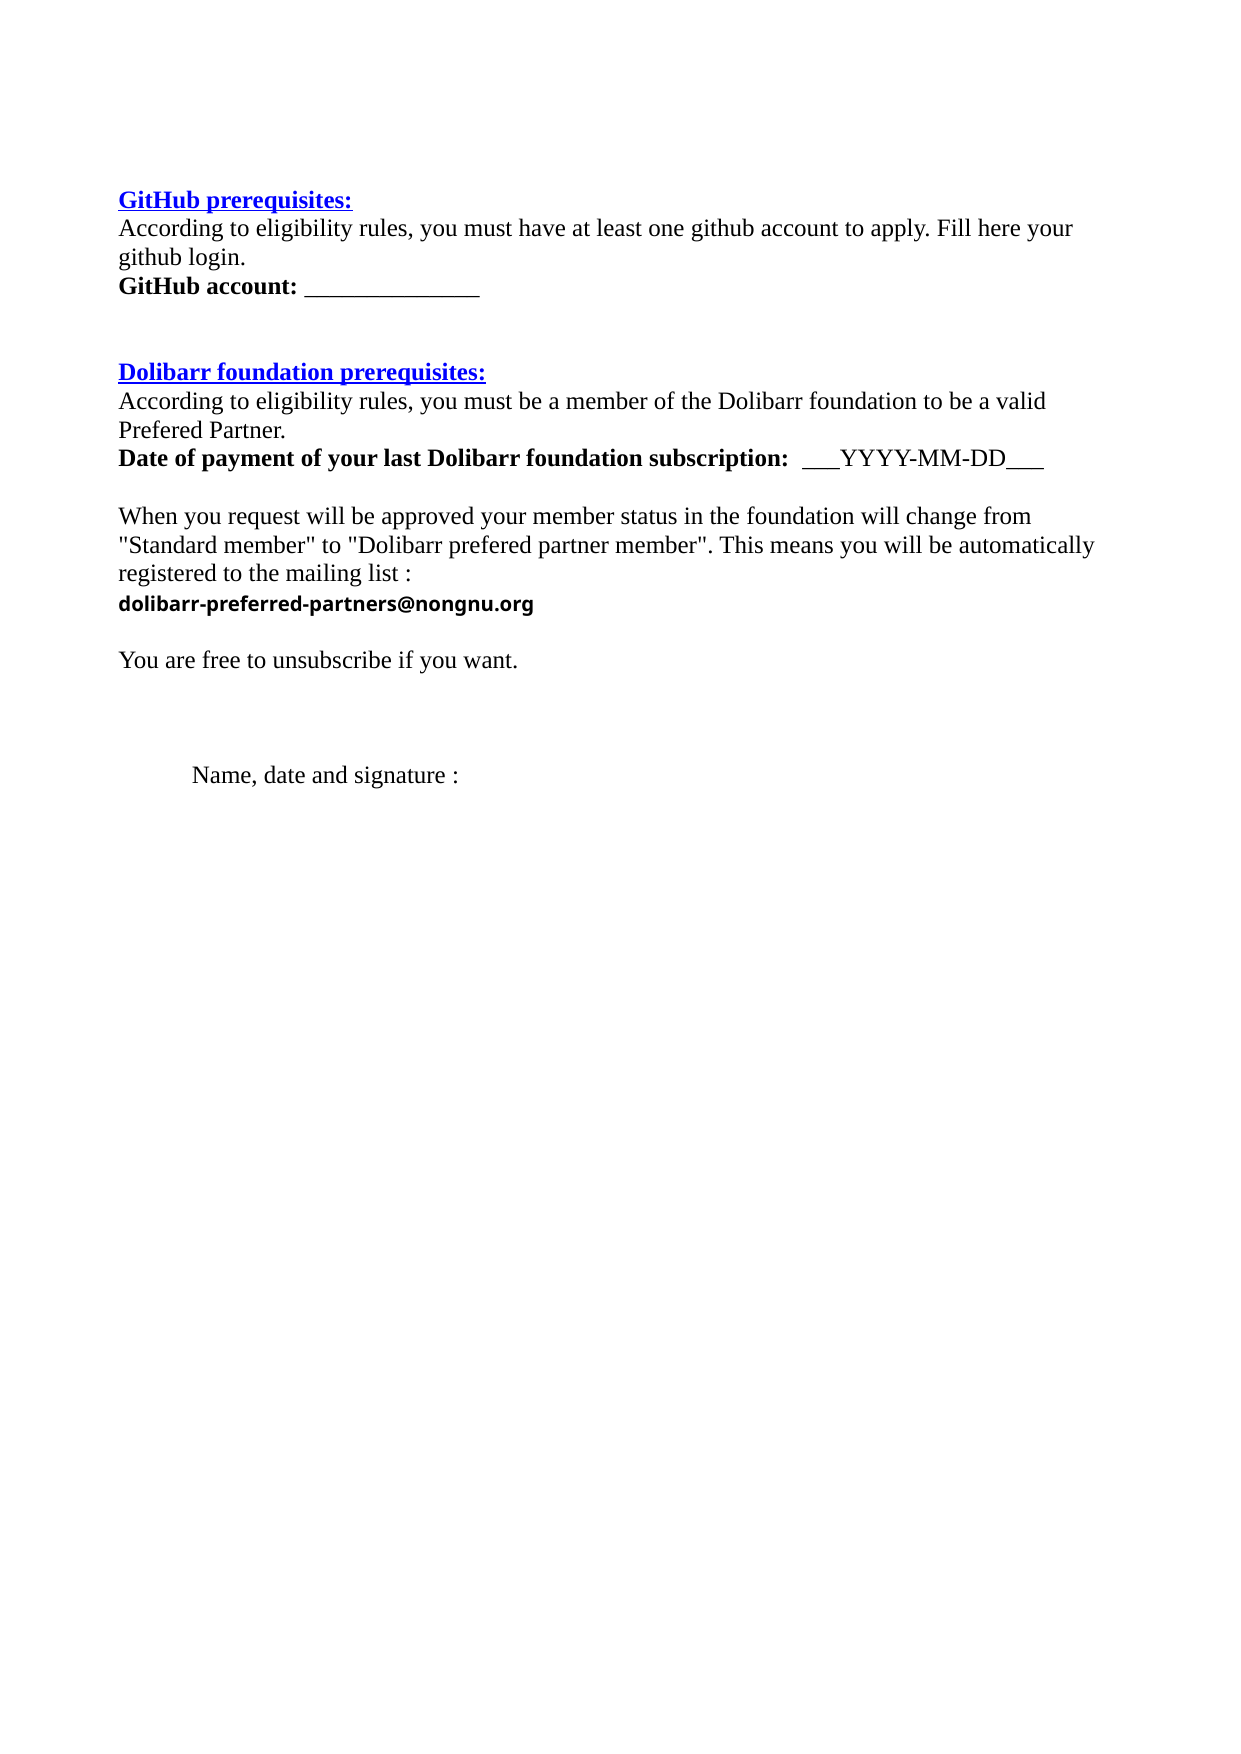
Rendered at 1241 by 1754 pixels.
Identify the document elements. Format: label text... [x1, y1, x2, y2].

text According to eligibility rules, you must be a member of the Dolibarr foundation to be a valid Prefered Partner. [118, 386, 1122, 443]
text Dolibarr foundation prerequisites: [118, 357, 1122, 386]
text Date of payment of your last Dolibarr foundation subscription: ___YYYY-MM-DD___ [118, 443, 1122, 472]
text According to eligibility rules, you must have at least one github account to apply. Fill here your github login. [118, 213, 1122, 271]
text GitHub prerequisites: [118, 185, 1122, 213]
text GitHub account: ______________ [118, 271, 1122, 300]
text When you request will be approved your member status in the foundation will change from "Standard member" to "Dolibarr prefered partner member". This means you will be automatically registered to the mailing list : [118, 501, 1122, 587]
text Name, date and signature : [118, 761, 1122, 789]
text dolibarr-preferred-partners@nongnu.org [118, 587, 1122, 617]
text You are free to unsubscribe if you want. [118, 646, 1122, 674]
